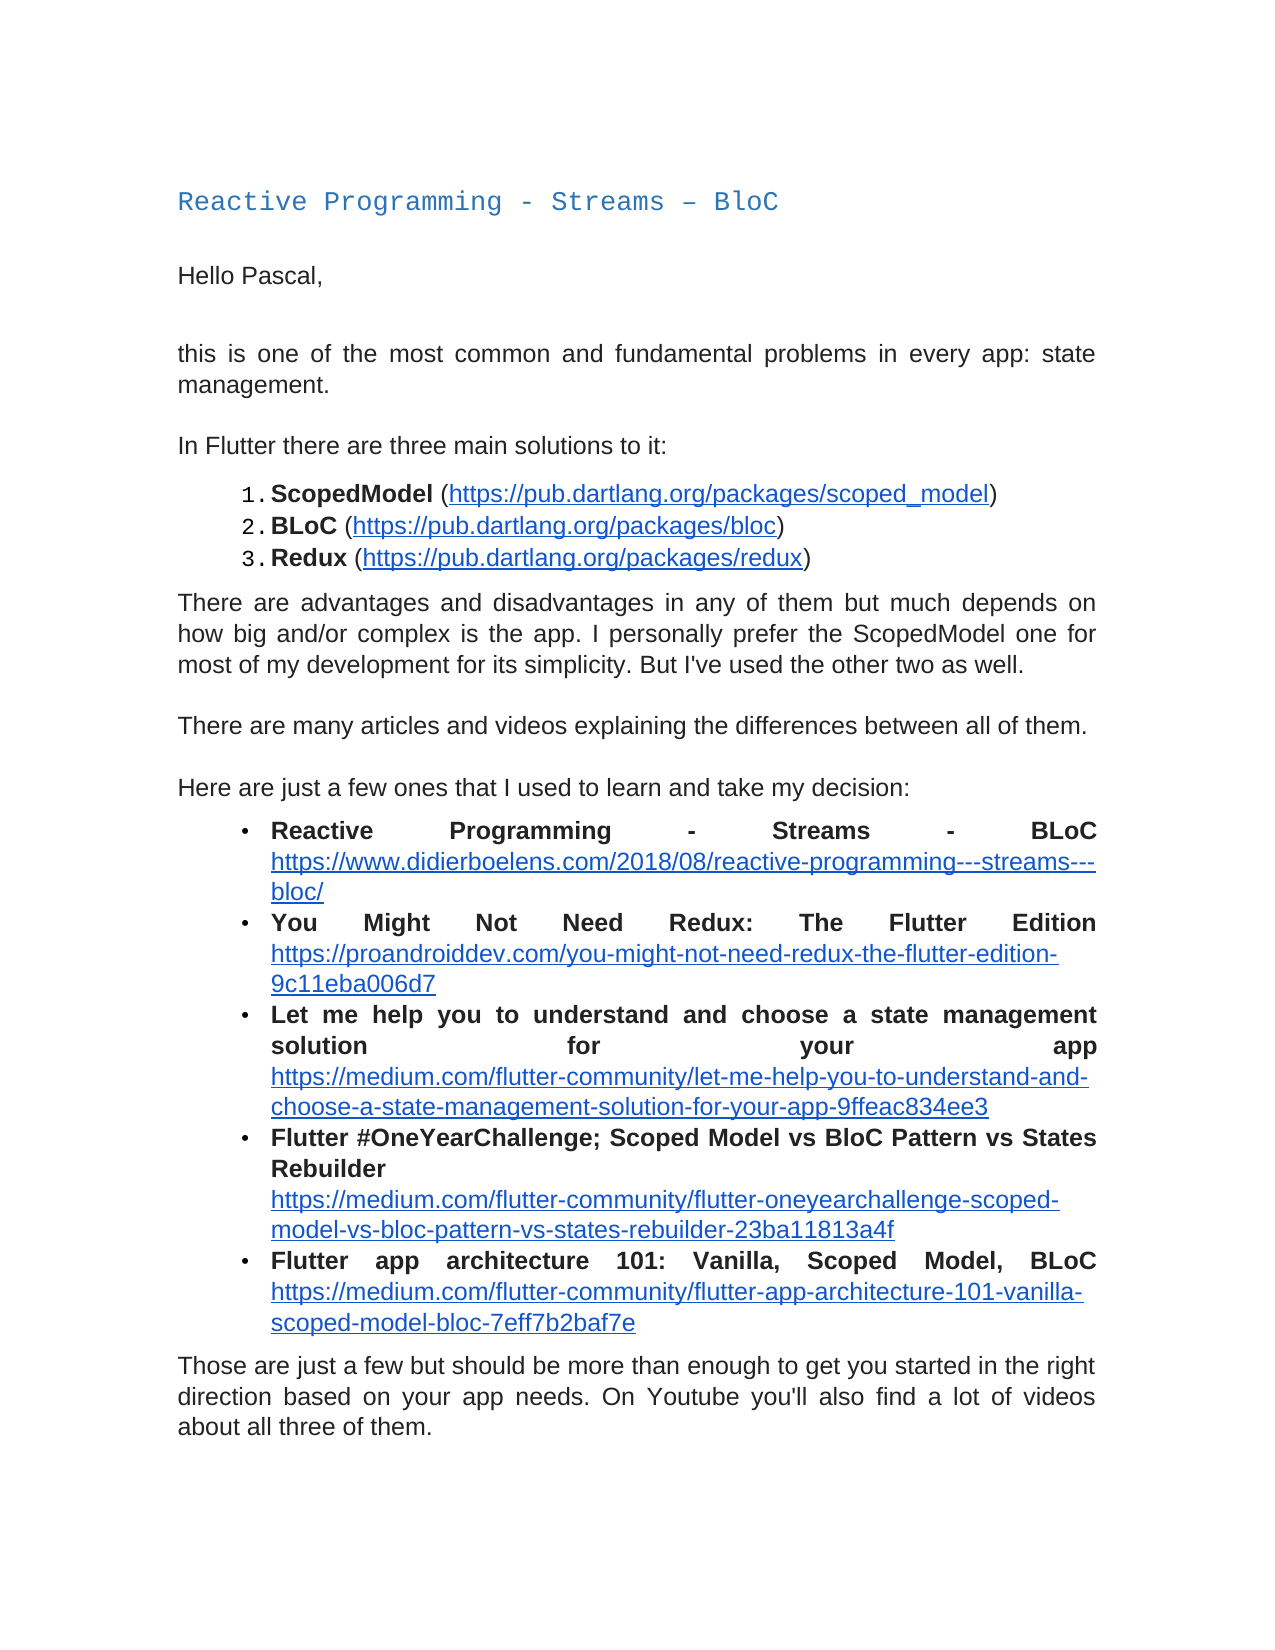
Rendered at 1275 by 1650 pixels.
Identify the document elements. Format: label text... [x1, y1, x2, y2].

list ScopedModel (https://pub.dartlang.org/packages/scoped_model) [241, 478, 1098, 509]
text Here are just a few ones that I used to learn and take my decision: [177, 773, 1098, 801]
list Flutter #OneYearChallenge; Scoped Model vs BloC Pattern vs States Rebuilder https://medium.com/flutter-community/flutter-oneyearchallenge-scoped-model-vs-bloc-pattern-vs-states-rebuilder-23ba11813a4f [241, 1123, 1098, 1244]
list BLoC (https://pub.dartlang.org/packages/bloc) [241, 511, 1098, 541]
list You Might Not Need Redux: The Flutter Edition https://proandroiddev.com/you-might-not-need-redux-the-flutter-edition-9c11eba006d7 [241, 908, 1098, 998]
text In Flutter there are three main solutions to it: [177, 431, 1098, 460]
text There are advantages and disadvantages in any of them but much depends on how big and/or complex is the app. I personally prefer the ScopedModel one for most of my development for its simplicity. But I've used the other two as well. [177, 588, 1098, 678]
list Redux (https://pub.dartlang.org/packages/redux) [241, 543, 1098, 574]
list Flutter app architecture 101: Vanilla, Scoped Model, BLoC https://medium.com/flutter-community/flutter-app-architecture-101-vanilla-scoped-model-bloc-7eff7b2baf7e [241, 1246, 1098, 1336]
list Reactive Programming - Streams - BLoC https://www.didierboelens.com/2018/08/reactive-programming---streams---bloc/ [241, 816, 1098, 906]
text Those are just a few but should be more than enough to get you started in the right direction based on your app needs. On Youtube you'll also find a lot of videos about all three of them. [177, 1351, 1098, 1441]
subtitle Reactive Programming - Streams – BloC [177, 188, 1098, 218]
text There are many articles and videos explaining the differences between all of them. [177, 711, 1098, 740]
text this is one of the most common and fundamental problems in every app: state management. [177, 339, 1098, 398]
text Hello Pascal, [177, 261, 1098, 289]
list Let me help you to understand and choose a state management solution for your app https://medium.com/flutter-community/let-me-help-you-to-understand-and-choose-a-state-management-solution-for-your-app-9ffeac834ee3 [241, 1000, 1098, 1121]
